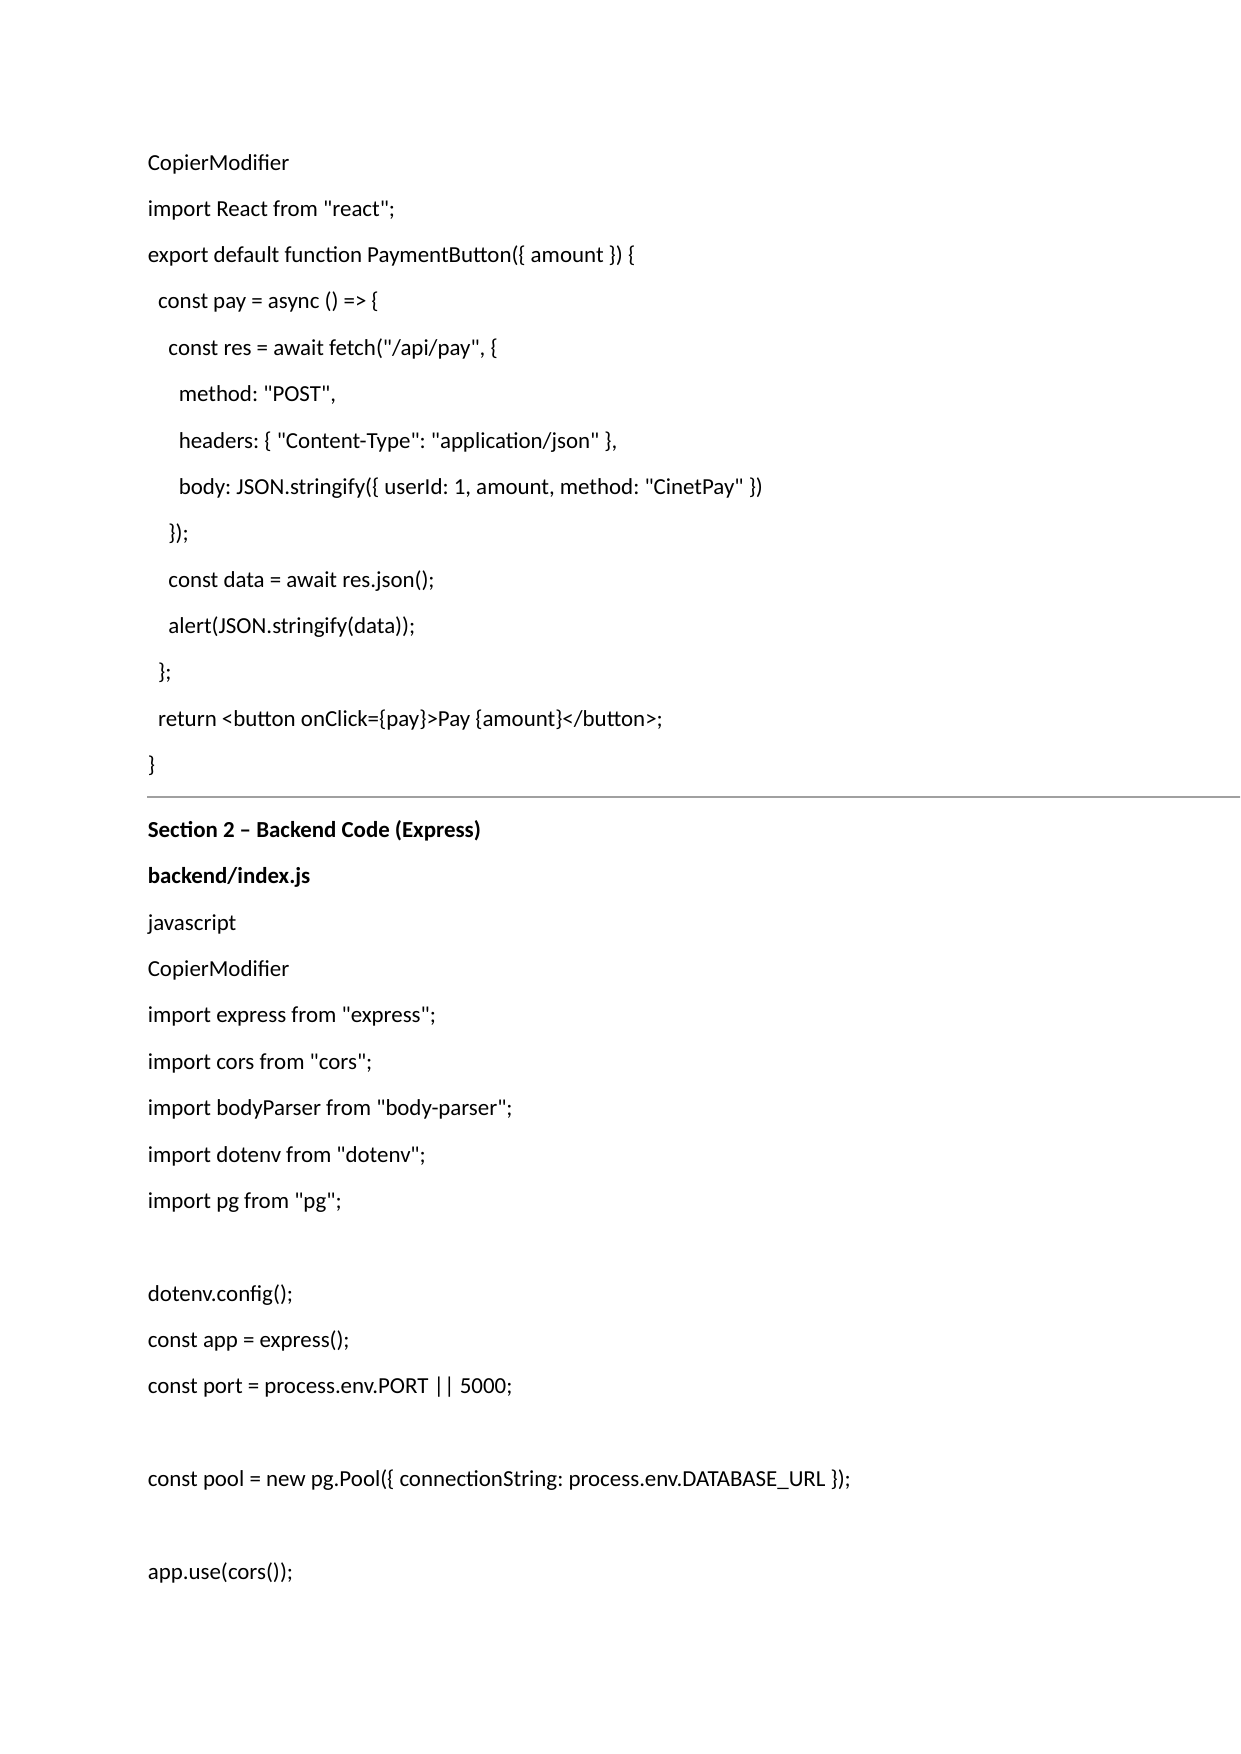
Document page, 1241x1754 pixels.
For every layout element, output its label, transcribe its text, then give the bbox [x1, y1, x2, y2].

text import cors from "cors"; [148, 1047, 1093, 1075]
text dotenv.config(); [148, 1279, 1093, 1307]
text headers: { "Content-Type": "application/json" }, [148, 426, 1093, 454]
text javascript [148, 908, 1093, 936]
text import bodyParser from "body-parser"; [148, 1093, 1093, 1121]
text import React from "react"; [148, 194, 1093, 222]
text const data = await res.json(); [148, 565, 1093, 593]
text } [148, 750, 1093, 778]
text const port = process.env.PORT || 5000; [148, 1371, 1093, 1399]
text backend/index.js [148, 862, 1093, 889]
text return <button onClick={pay}>Pay {amount}</button>; [148, 704, 1093, 732]
text }); [148, 518, 1093, 546]
text import express from "express"; [148, 1001, 1093, 1029]
text import pg from "pg"; [148, 1186, 1093, 1214]
text import dotenv from "dotenv"; [148, 1140, 1093, 1168]
text method: "POST", [148, 379, 1093, 407]
text const res = await fetch("/api/pay", { [148, 333, 1093, 361]
text alert(JSON.stringify(data)); [148, 611, 1093, 639]
text CopierModifier [148, 954, 1093, 982]
text app.use(cors()); [148, 1557, 1093, 1585]
text Section 2 – Backend Code (Express) [148, 815, 1093, 843]
text body: JSON.stringify({ userId: 1, amount, method: "CinetPay" }) [148, 472, 1093, 500]
text const pool = new pg.Pool({ connectionString: process.env.DATABASE_URL }); [148, 1464, 1093, 1492]
text const pay = async () => { [148, 287, 1093, 315]
text const app = express(); [148, 1325, 1093, 1353]
text CopierModifier [148, 148, 1093, 176]
text export default function PaymentButton({ amount }) { [148, 240, 1093, 268]
text }; [148, 657, 1093, 686]
